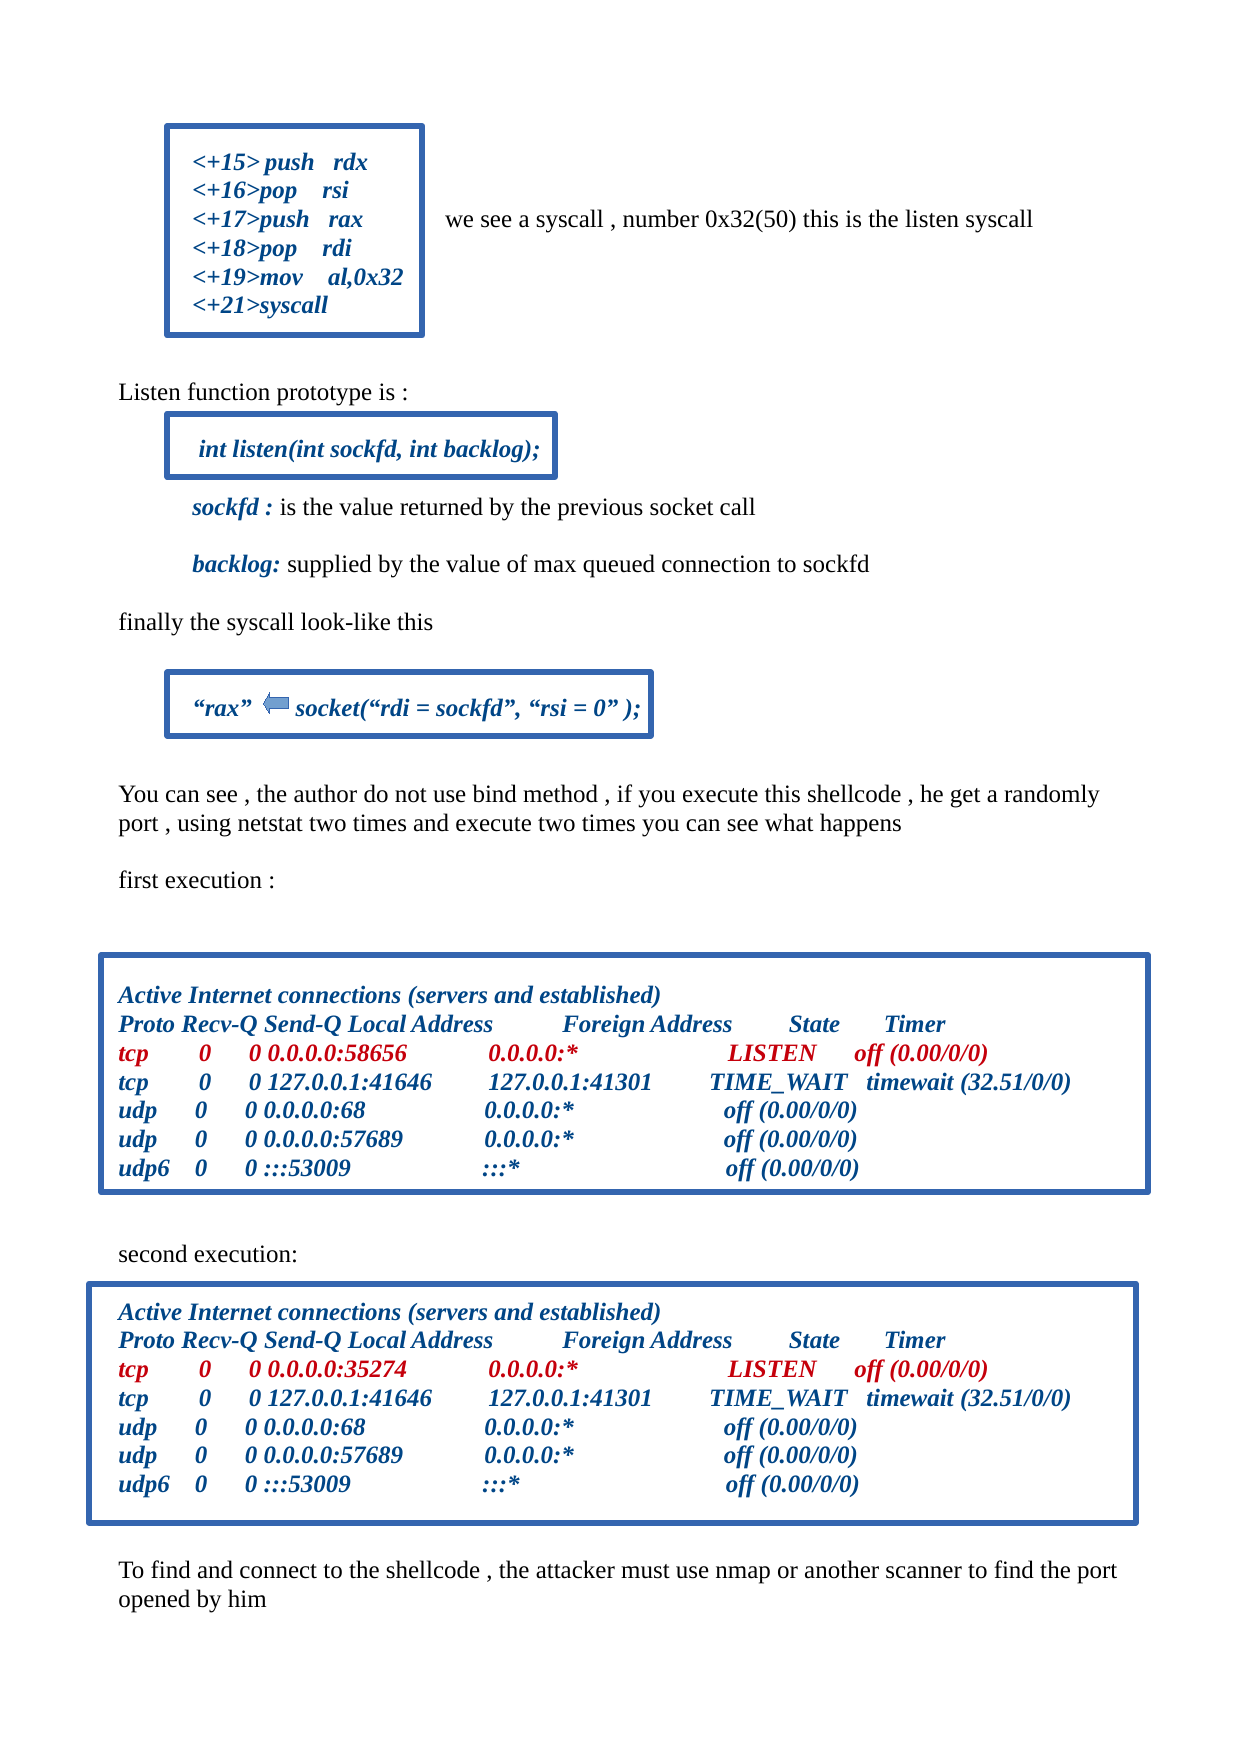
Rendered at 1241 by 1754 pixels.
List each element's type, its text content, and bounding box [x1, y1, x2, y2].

text backlog: supplied by the value of max queued connection to sockfd [118, 549, 1122, 578]
text [425, 291, 1122, 319]
text tcp 0 0 127.0.0.1:41646 127.0.0.1:41301 TIME_WAIT timewait (32.51/0/0) [118, 1067, 1122, 1096]
text tcp 0 0 0.0.0.0:58656 0.0.0.0:* LISTEN off (0.00/0/0) [118, 1038, 1122, 1067]
text [558, 434, 1122, 463]
text [118, 176, 164, 204]
text we see a syscall , number 0x32(50) this is the listen syscall [425, 204, 1122, 233]
text <+18>pop rdi [170, 233, 419, 262]
text finally the syscall look-like this [118, 607, 1122, 636]
text [425, 262, 1122, 291]
text [118, 291, 164, 319]
text Active Internet connections (servers and established) [118, 1297, 1122, 1326]
text [118, 434, 164, 463]
text To find and connect to the shellcode , the attacker must use nmap or another scanner to find the port opened by him [118, 1556, 1122, 1613]
text [118, 693, 164, 722]
text second execution: [118, 1239, 1122, 1268]
text [425, 233, 1122, 262]
text tcp 0 0 0.0.0.0:35274 0.0.0.0:* LISTEN off (0.00/0/0) [118, 1354, 1122, 1383]
text sockfd : is the value returned by the previous socket call [118, 492, 1122, 521]
text udp 0 0 0.0.0.0:68 0.0.0.0:* off (0.00/0/0) [118, 1096, 1122, 1124]
text udp6 0 0 :::53009 :::* off (0.00/0/0) [118, 1469, 1122, 1498]
text <+21>syscall [170, 291, 419, 319]
text <+19>mov al,0x32 [170, 262, 419, 291]
text Listen function prototype is : [118, 377, 1122, 406]
text <+17>push rax [170, 204, 419, 233]
text [654, 693, 1122, 722]
text [118, 233, 164, 262]
text Proto Recv-Q Send-Q Local Address Foreign Address State Timer [118, 1009, 1122, 1038]
text udp 0 0 0.0.0.0:68 0.0.0.0:* off (0.00/0/0) [118, 1412, 1122, 1441]
text Proto Recv-Q Send-Q Local Address Foreign Address State Timer [118, 1326, 1122, 1354]
text <+15> push rdx [170, 147, 419, 176]
text [118, 147, 164, 176]
text “rax” socket(“rdi = sockfd”, “rsi = 0” ); [170, 693, 648, 722]
text int listen(int sockfd, int backlog); [170, 434, 552, 463]
text You can see , the author do not use bind method , if you execute this shellcode , he get a randomly port , using netstat two times and execute two times you can see what happens [118, 779, 1122, 837]
text [118, 262, 164, 291]
text udp6 0 0 :::53009 :::* off (0.00/0/0) [118, 1153, 1122, 1182]
text first execution : [118, 866, 1122, 894]
text [425, 176, 1122, 204]
text Active Internet connections (servers and established) [118, 981, 1122, 1009]
text <+16>pop rsi [170, 176, 419, 204]
text [425, 147, 1122, 176]
text udp 0 0 0.0.0.0:57689 0.0.0.0:* off (0.00/0/0) [118, 1441, 1122, 1469]
text udp 0 0 0.0.0.0:57689 0.0.0.0:* off (0.00/0/0) [118, 1124, 1122, 1153]
text tcp 0 0 127.0.0.1:41646 127.0.0.1:41301 TIME_WAIT timewait (32.51/0/0) [118, 1383, 1122, 1412]
